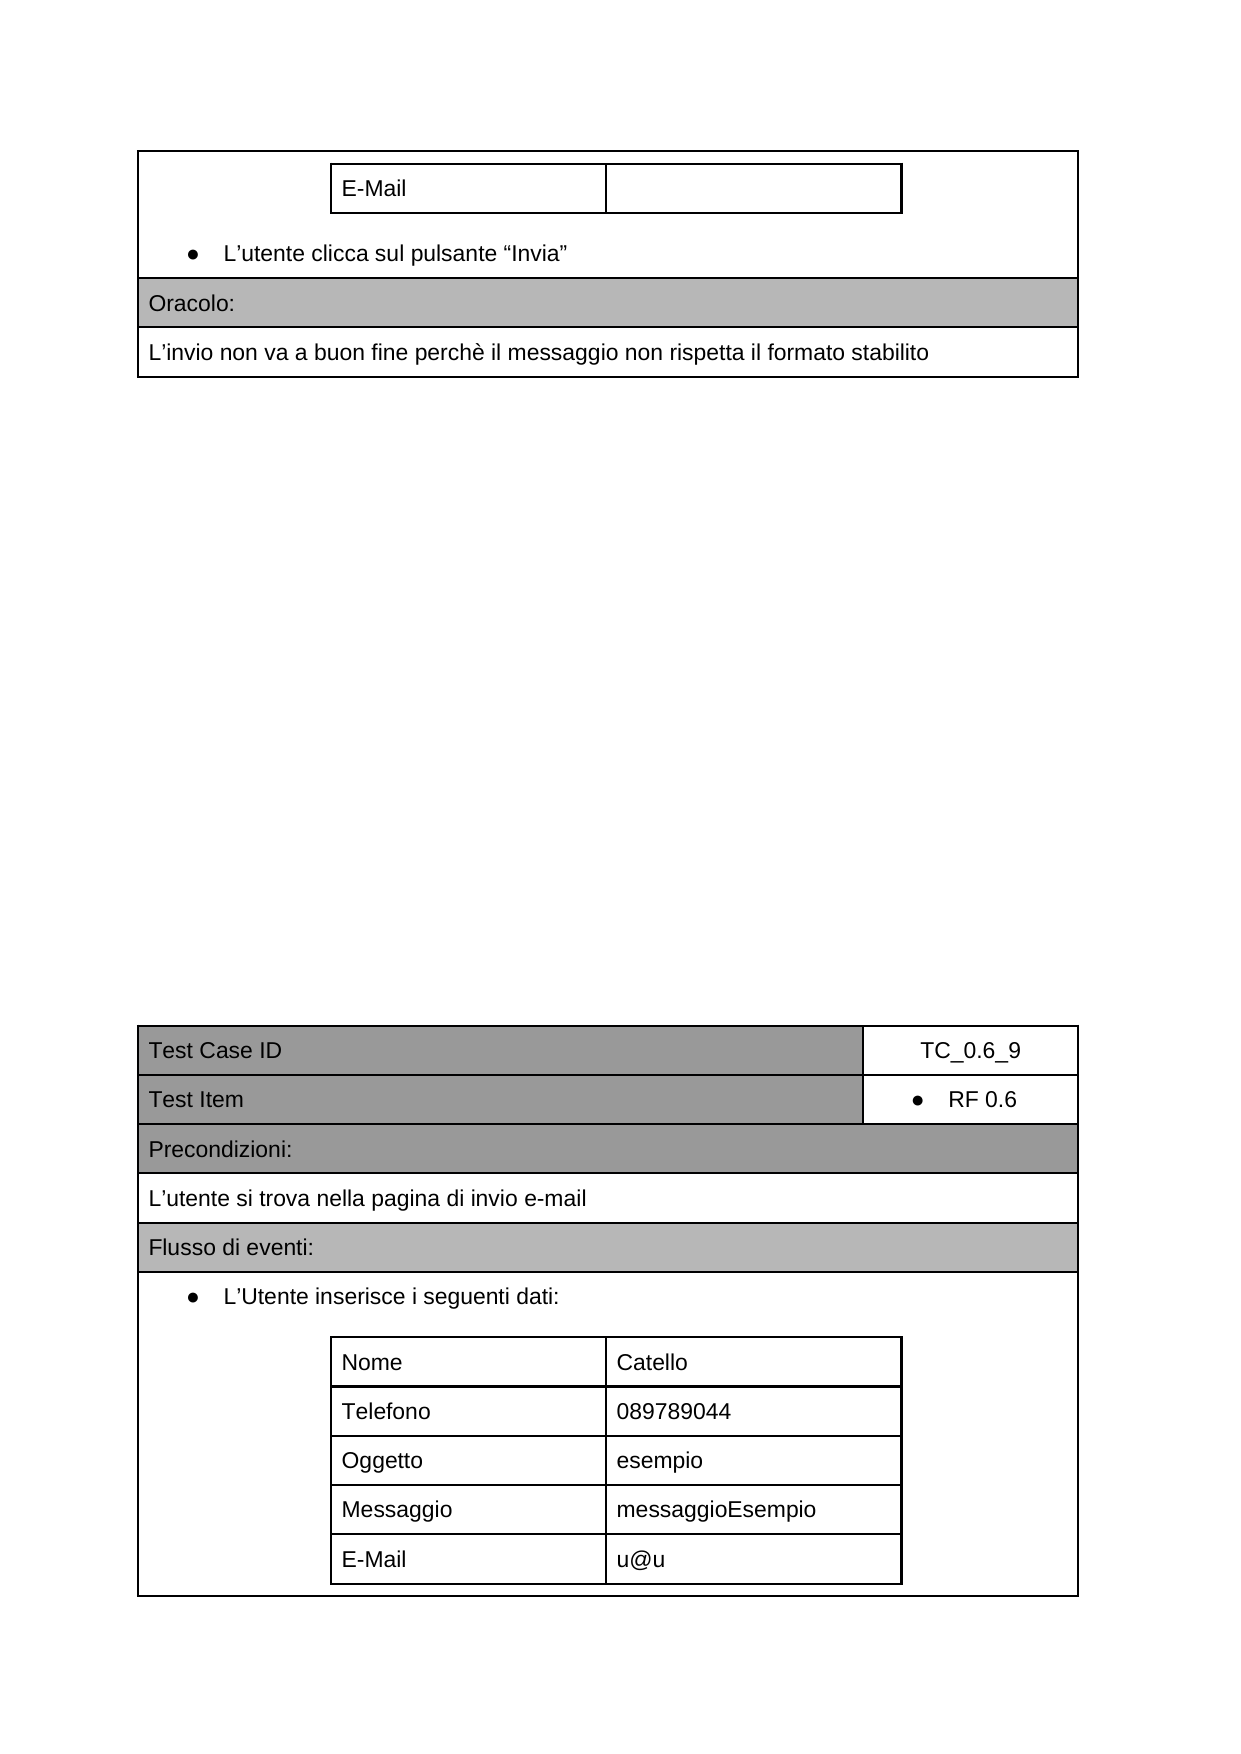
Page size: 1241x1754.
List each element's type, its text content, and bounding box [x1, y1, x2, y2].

table_cell Test Item [139, 1076, 862, 1123]
table_cell Telefono [332, 1388, 605, 1434]
table_header Test Case ID [139, 1027, 862, 1074]
table_cell L’Utente inserisce i seguenti dati: L’utente clicca sul pulsante “Invia” [139, 1273, 1077, 1595]
table_header Nome [332, 1338, 605, 1385]
table_cell Messaggio [332, 1486, 605, 1533]
table_cell Precondizioni: [139, 1125, 1077, 1172]
table_cell L’Utente inserisce i seguenti dati: L’utente clicca sul pulsante “Invia” [139, 152, 1077, 277]
table_header TC_0.6_9 [864, 1027, 1077, 1074]
table_header Catello [607, 1338, 900, 1385]
table_cell E-Mail [332, 1535, 605, 1582]
table_cell L’invio non va a buon fine perchè il messaggio non rispetta il formato stabilito [139, 328, 1077, 376]
table_cell messaggioEsempio [607, 1486, 900, 1533]
table_cell RF 0.6 [864, 1076, 1077, 1123]
table_cell Oggetto [332, 1437, 605, 1484]
table_cell 089789044 [607, 1388, 900, 1434]
table_cell Oracolo: [139, 279, 1077, 326]
table_cell L’utente si trova nella pagina di invio e-mail [139, 1174, 1077, 1222]
table_cell [607, 165, 900, 212]
table_cell u@u [607, 1535, 900, 1582]
table_cell Flusso di eventi: [139, 1224, 1077, 1271]
table_cell esempio [607, 1437, 900, 1484]
table_cell E-Mail [332, 165, 605, 212]
